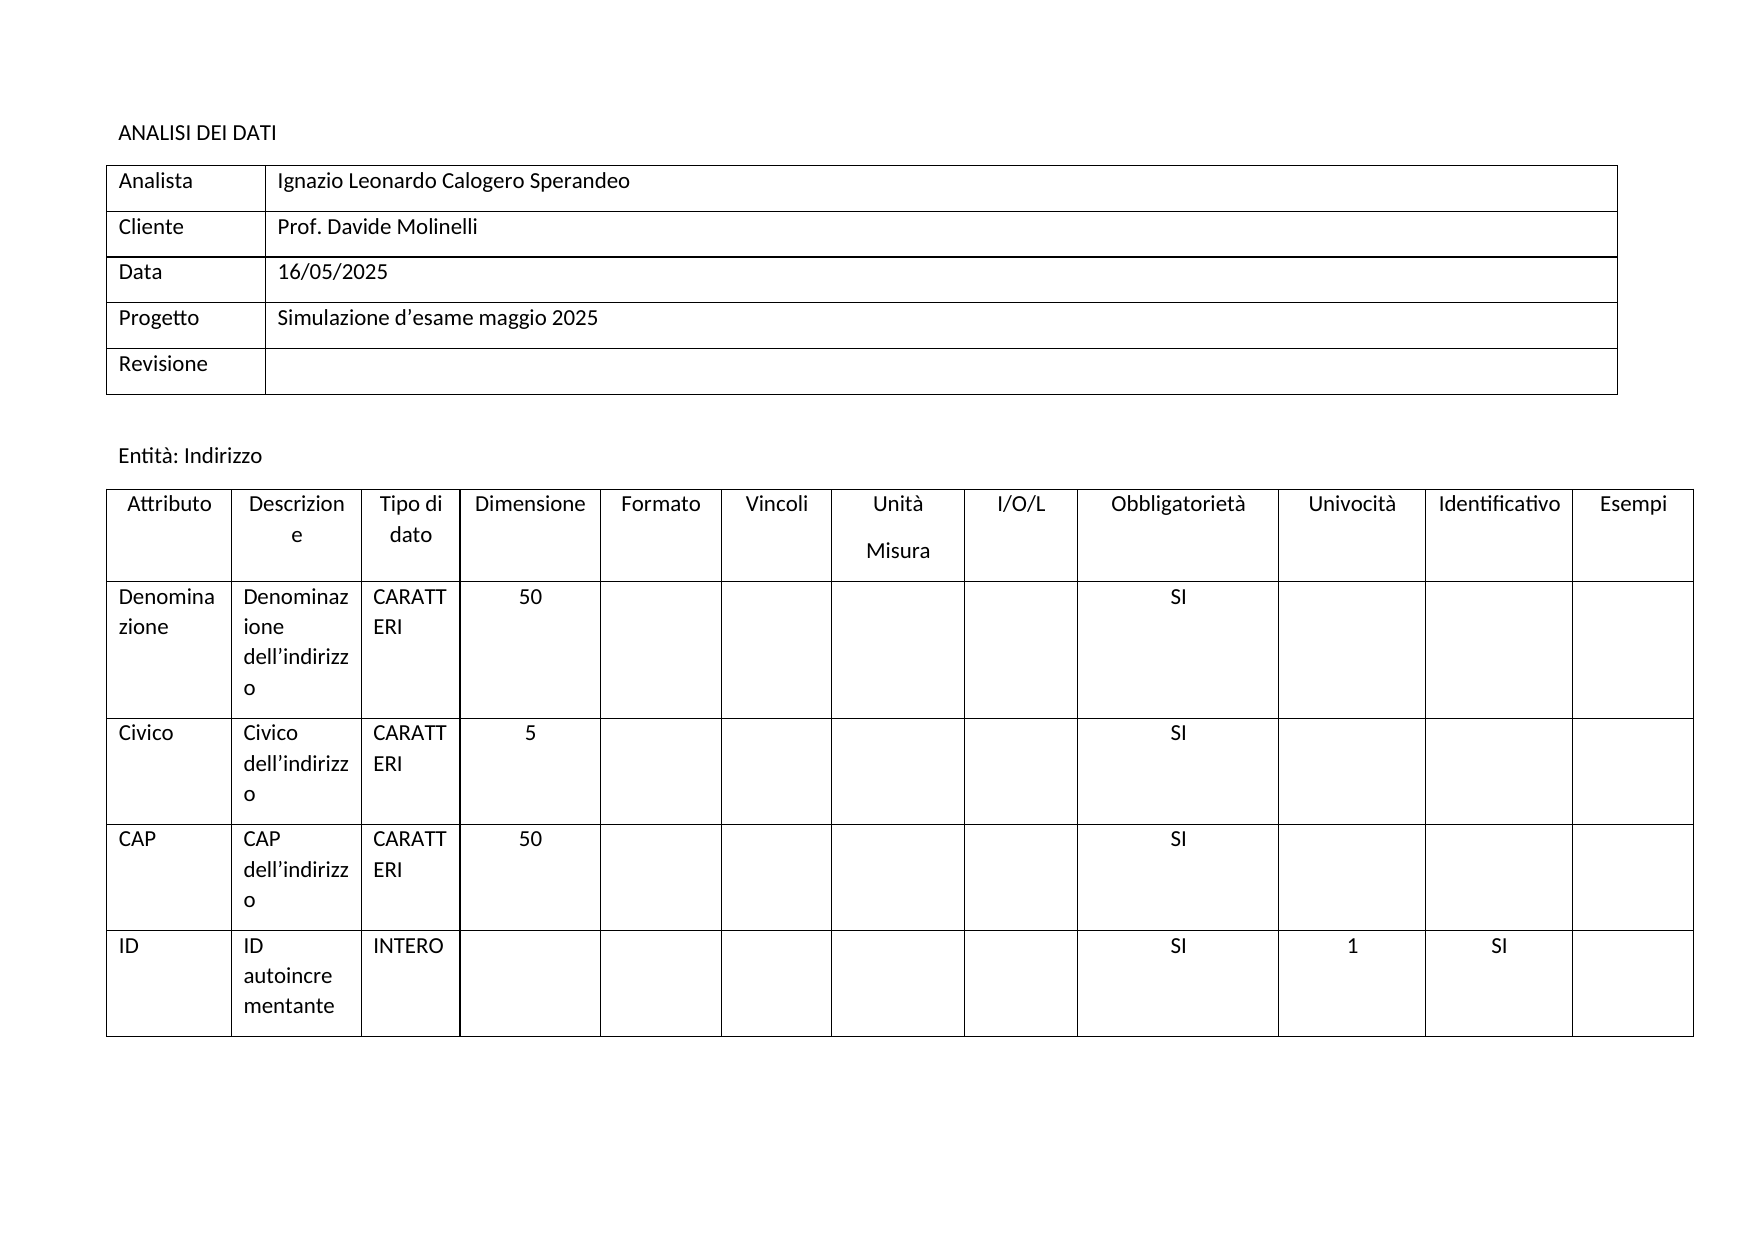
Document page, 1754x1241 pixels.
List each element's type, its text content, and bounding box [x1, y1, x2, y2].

table_header Descrizione [232, 490, 361, 581]
table_cell [1426, 582, 1572, 717]
table_cell Denominazione [107, 582, 231, 717]
text ANALISI DEI DATI [118, 118, 1606, 146]
table_cell SI [1426, 931, 1572, 1036]
table_header Vincoli [722, 490, 831, 581]
table_cell 16/05/2025 [266, 258, 1617, 302]
table_cell SI [1078, 719, 1278, 823]
table_cell ID [107, 931, 231, 1036]
table_cell [1573, 582, 1693, 717]
table_cell Prof. Davide Molinelli [266, 212, 1617, 256]
table_header Esempi [1573, 490, 1693, 581]
table_cell [832, 931, 964, 1036]
table_cell CAP dell’indirizzo [232, 825, 361, 930]
table_cell [722, 719, 831, 823]
table_cell Civico dell’indirizzo [232, 719, 361, 823]
table_cell 50 [461, 582, 600, 717]
table_cell [1426, 719, 1572, 823]
table_cell CARATTERI [362, 825, 459, 930]
table_header Tipo di dato [362, 490, 459, 581]
table_cell [722, 825, 831, 930]
table_cell [1279, 582, 1425, 717]
table_cell Progetto [107, 303, 265, 348]
table_cell [965, 931, 1077, 1036]
table_cell Denominazione dell’indirizzo [232, 582, 361, 717]
table_cell [1426, 825, 1572, 930]
table_cell [965, 582, 1077, 717]
table_cell CARATTERI [362, 719, 459, 823]
table_cell [601, 931, 721, 1036]
table_cell SI [1078, 931, 1278, 1036]
table_cell [722, 582, 831, 717]
table_cell [1573, 931, 1693, 1036]
table_cell [965, 825, 1077, 930]
table_cell [1279, 825, 1425, 930]
table_header Dimensione [461, 490, 600, 581]
table_cell [601, 825, 721, 930]
table_cell 1 [1279, 931, 1425, 1036]
table_header Unità Misura [832, 490, 964, 581]
table_header Analista [107, 166, 265, 211]
table_header Attributo [107, 490, 231, 581]
table_cell INTERO [362, 931, 459, 1036]
table_cell [601, 582, 721, 717]
table_header Identificativo [1426, 490, 1572, 581]
table_header Ignazio Leonardo Calogero Sperandeo [266, 166, 1617, 211]
table_cell CARATTERI [362, 582, 459, 717]
table_cell [1573, 719, 1693, 823]
table_cell [832, 582, 964, 717]
table_cell [601, 719, 721, 823]
table_cell CAP [107, 825, 231, 930]
table_header Univocità [1279, 490, 1425, 581]
text Entità: Indirizzo [118, 442, 1606, 469]
table_cell Cliente [107, 212, 265, 256]
table_header I/O/L [965, 490, 1077, 581]
table_header Formato [601, 490, 721, 581]
table_cell [266, 349, 1617, 394]
table_cell ID autoincrementante [232, 931, 361, 1036]
table_cell SI [1078, 825, 1278, 930]
table_cell [1573, 825, 1693, 930]
table_cell 50 [461, 825, 600, 930]
table_cell [832, 719, 964, 823]
table_cell Revisione [107, 349, 265, 394]
table_cell [1279, 719, 1425, 823]
table_cell [722, 931, 831, 1036]
table_cell SI [1078, 582, 1278, 717]
table_cell [965, 719, 1077, 823]
table_cell Data [107, 258, 265, 302]
table_header Obbligatorietà [1078, 490, 1278, 581]
table_cell Civico [107, 719, 231, 823]
table_cell 5 [461, 719, 600, 823]
table_cell Simulazione d’esame maggio 2025 [266, 303, 1617, 348]
table_cell [832, 825, 964, 930]
table_cell [461, 931, 600, 1036]
